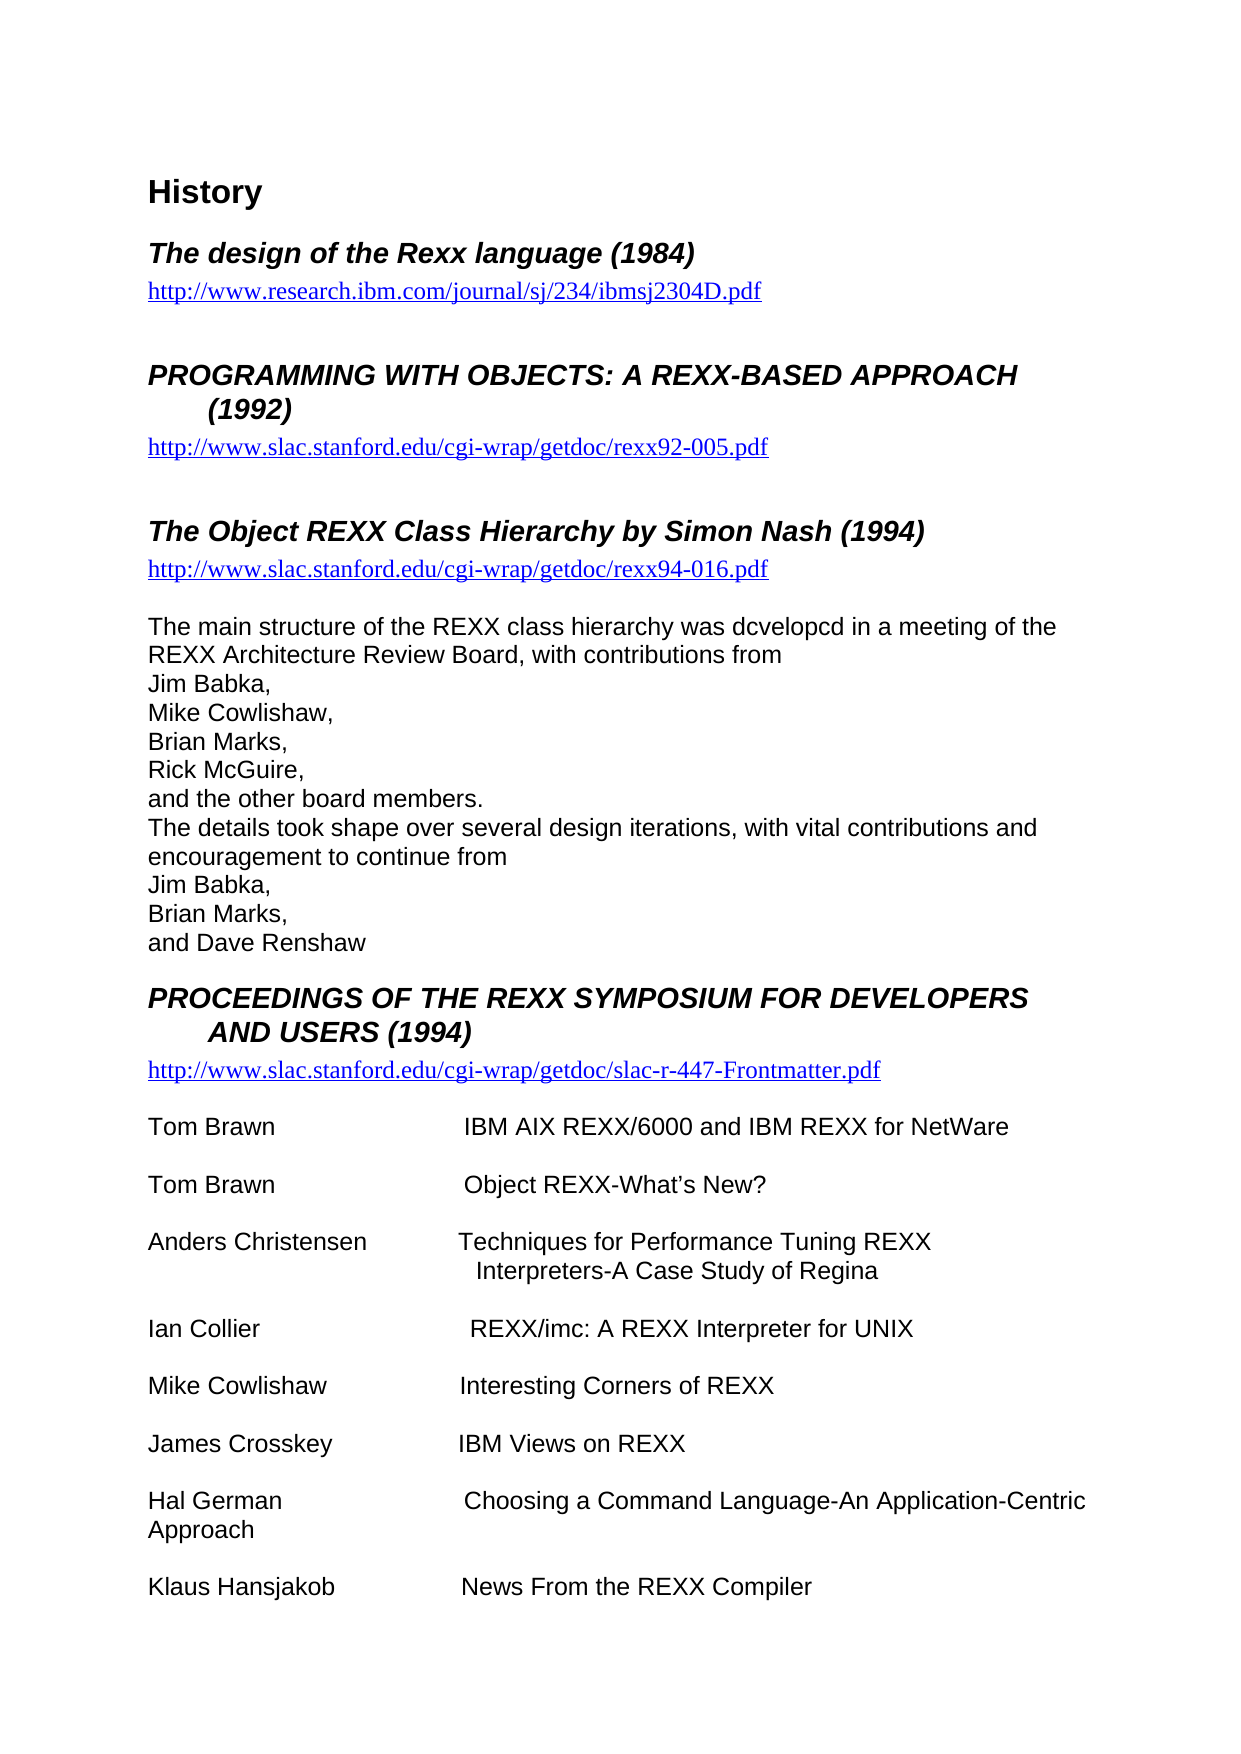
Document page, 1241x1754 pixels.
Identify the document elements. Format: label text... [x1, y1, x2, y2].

text http://www.slac.stanford.edu/cgi-wrap/getdoc/slac-r-447-Frontmatter.pdf [148, 1055, 1093, 1083]
text Klaus Hansjakob News From the REXX Compiler [148, 1572, 1093, 1601]
text Jim Babka, [148, 669, 1093, 698]
text Ian Collier REXX/imc: A REXX Interpreter for UNIX [148, 1313, 1093, 1342]
text Jim Babka, [148, 870, 1093, 899]
text Hal German Choosing a Command Language-An Application-Centric Approach [148, 1486, 1093, 1543]
subtitle History [148, 173, 1093, 211]
text Tom Brawn Object REXX-What’s New? [148, 1170, 1093, 1198]
text James Crosskey IBM Views on REXX [148, 1428, 1093, 1457]
text Tom Brawn IBM AIX REXX/6000 and IBM REXX for NetWare [148, 1112, 1093, 1141]
text http://www.slac.stanford.edu/cgi-wrap/getdoc/rexx92-005.pdf [148, 432, 1093, 460]
text Brian Marks, [148, 899, 1093, 928]
text Mike Cowlishaw, [148, 698, 1093, 726]
text The main structure of the REXX class hierarchy was dcvelopcd in a meeting of the REXX Architecture Review Board, with contributions from [148, 611, 1093, 669]
text Brian Marks, [148, 726, 1093, 755]
text and Dave Renshaw [148, 928, 1093, 956]
text Mike Cowlishaw Interesting Corners of REXX [148, 1371, 1093, 1400]
text http://www.research.ibm.com/journal/sj/234/ibmsj2304D.pdf [148, 276, 1093, 304]
text http://www.slac.stanford.edu/cgi-wrap/getdoc/rexx94-016.pdf [148, 554, 1093, 583]
subtitle The design of the Rexx language (1984) [148, 236, 1093, 269]
text The details took shape over several design iterations, with vital contributions and encouragement to continue from [148, 813, 1093, 870]
subtitle PROGRAMMING WITH OBJECTS: A REXX-BASED APPROACH (1992) [148, 358, 1093, 425]
text Interpreters-A Case Study of Regina [148, 1256, 1093, 1285]
text Anders Christensen Techniques for Performance Tuning REXX [148, 1227, 1093, 1256]
text and the other board members. [148, 784, 1093, 813]
subtitle PROCEEDINGS OF THE REXX SYMPOSIUM FOR DEVELOPERS AND USERS (1994) [148, 981, 1093, 1048]
subtitle The Object REXX Class Hierarchy by Simon Nash (1994) [148, 514, 1093, 548]
text Rick McGuire, [148, 755, 1093, 784]
